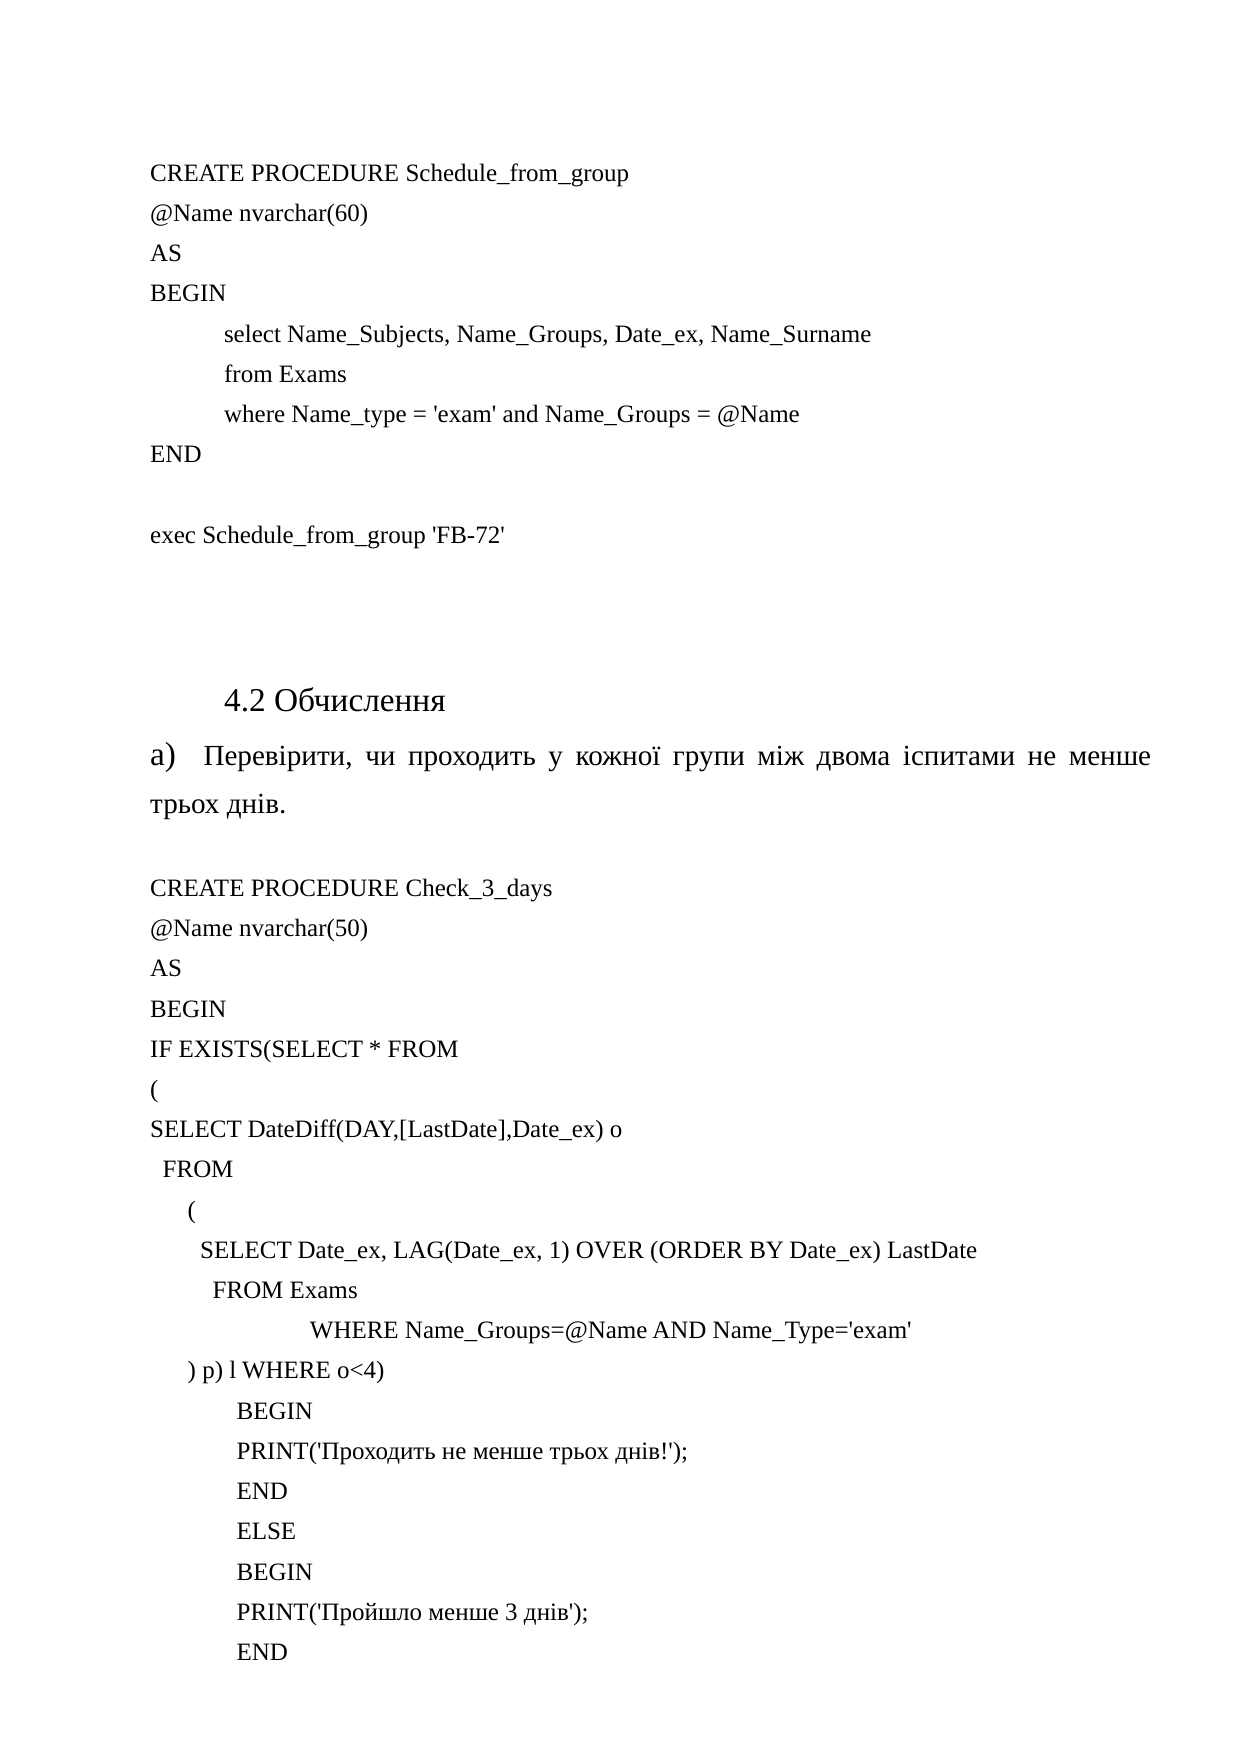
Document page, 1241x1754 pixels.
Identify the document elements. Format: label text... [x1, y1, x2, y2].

text SELECT Date_ex, LAG(Date_ex, 1) OVER (ORDER BY Date_ex) LastDate [150, 1235, 1152, 1264]
text ) p) l WHERE o<4) [150, 1356, 1152, 1384]
text BEGIN [150, 1396, 1152, 1424]
text BEGIN [150, 278, 1152, 307]
text IF EXISTS(SELECT * FROM [150, 1034, 1152, 1063]
text PRINT('Пройшло менше 3 днів'); [150, 1597, 1152, 1626]
text ( [150, 1195, 1152, 1223]
text SELECT DateDiff(DAY,[LastDate],Date_ex) o [150, 1114, 1152, 1143]
text FROM [150, 1154, 1152, 1183]
text END [150, 1476, 1152, 1505]
text BEGIN [150, 1557, 1152, 1585]
text END [150, 1637, 1152, 1666]
text where Name_type = 'exam' and Name_Groups = @Name [150, 399, 1152, 428]
text AS [150, 953, 1152, 982]
text from Exams [150, 359, 1152, 388]
text select Name_Subjects, Name_Groups, Date_ex, Name_Surname [150, 319, 1152, 347]
text exec Schedule_from_group 'FB-72' [150, 520, 1152, 548]
text BEGIN [150, 994, 1152, 1022]
text PRINT('Проходить не менше трьох днів!'); [150, 1436, 1152, 1465]
text END [150, 439, 1152, 468]
text @Name nvarchar(60) [150, 198, 1152, 227]
text 4.2 Обчислення [150, 681, 1152, 719]
text a) Перевірити, чи проходить у кожної групи між двома іспитами не менше трьох днів. [150, 734, 1152, 819]
text ELSE [150, 1516, 1152, 1545]
text @Name nvarchar(50) [150, 913, 1152, 942]
text WHERE Name_Groups=@Name AND Name_Type='exam' [150, 1315, 1152, 1344]
text ( [150, 1074, 1152, 1103]
text AS [150, 238, 1152, 267]
text CREATE PROCEDURE Check_3_days [150, 873, 1152, 902]
text FROM Exams [150, 1275, 1152, 1304]
text CREATE PROCEDURE Schedule_from_group [150, 158, 1152, 187]
